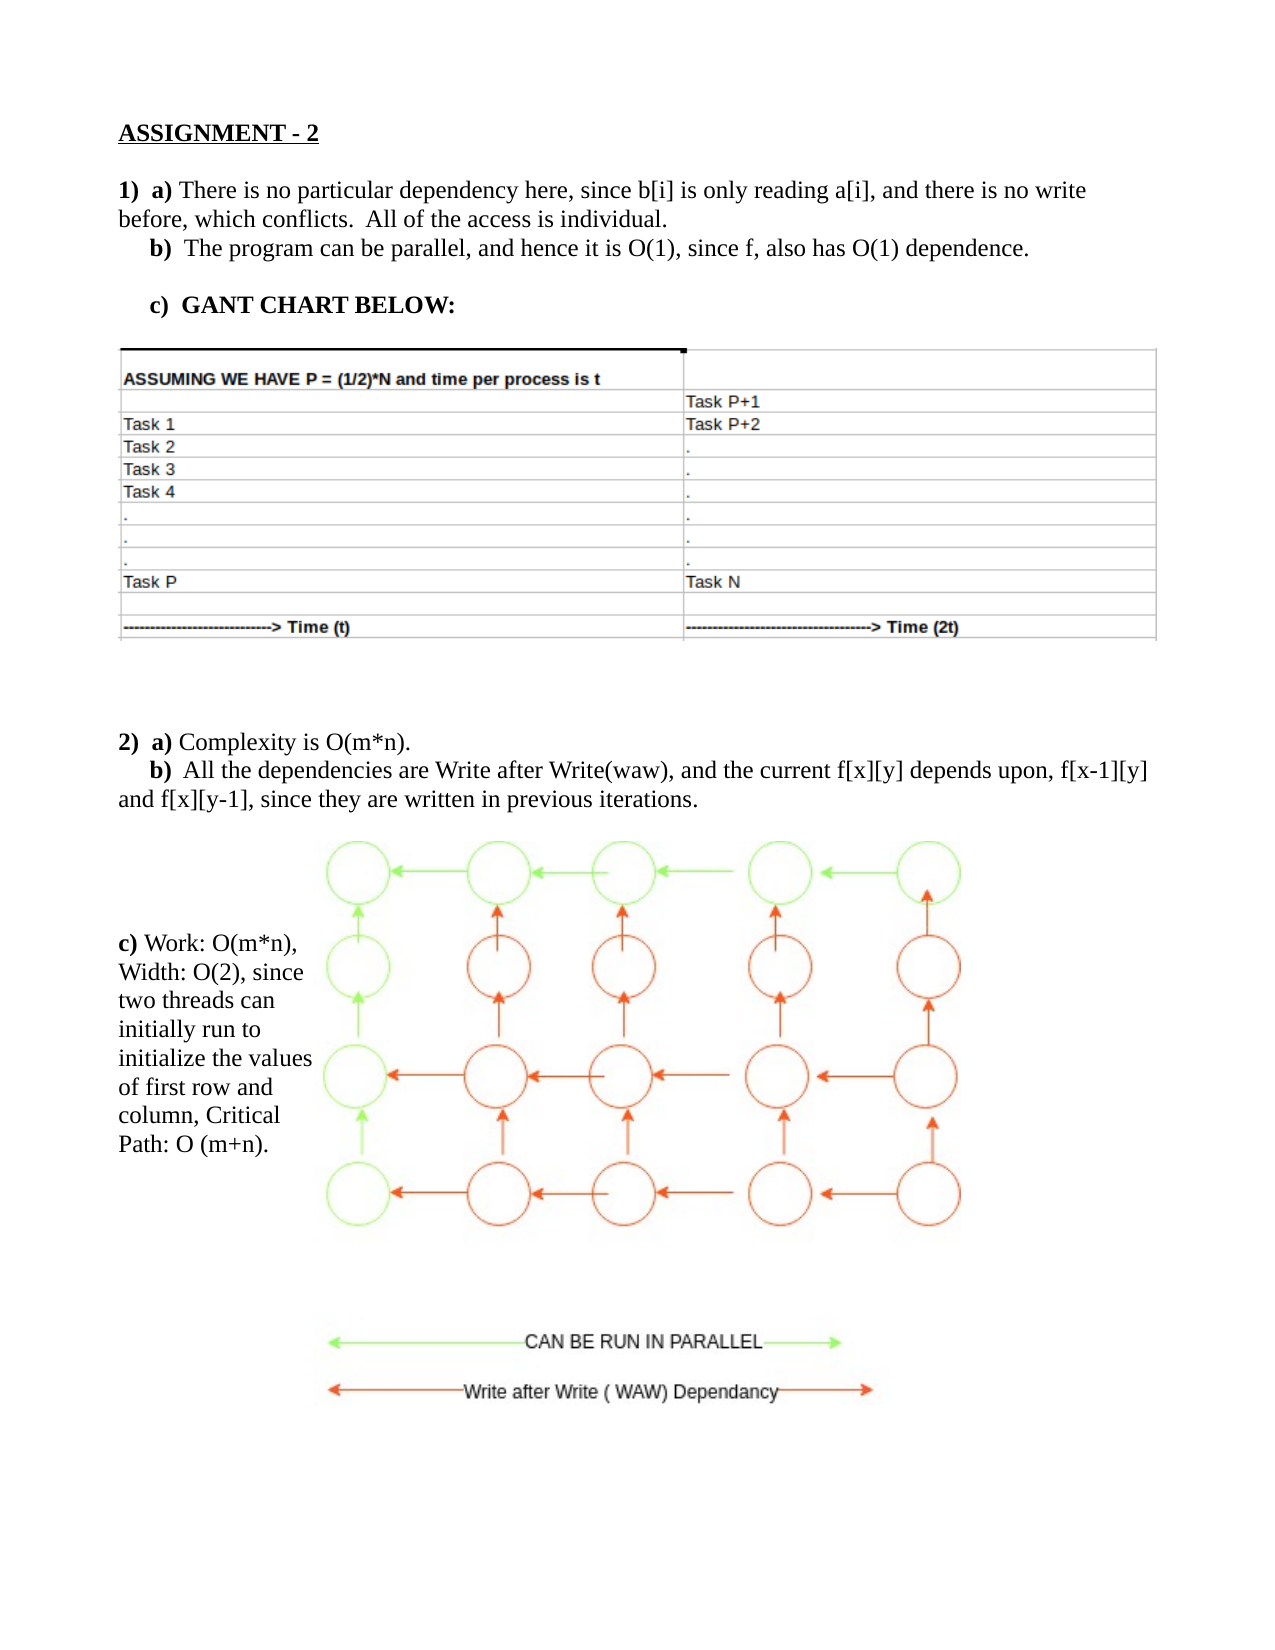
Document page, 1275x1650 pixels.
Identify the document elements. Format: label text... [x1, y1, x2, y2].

text 2) a) Complexity is O(m*n). [118, 727, 1157, 756]
text c) Work: O(m*n), Width: O(2), since two threads can initially run to initialize the values of first row and column, Critical Path: O (m+n). [118, 928, 314, 1158]
text [961, 928, 1157, 1158]
text b) The program can be parallel, and hence it is O(1), since f, also has O(1) dependence. [118, 233, 1157, 262]
text ASSIGNMENT - 2 [118, 118, 1157, 147]
text 1) a) There is no particular dependency here, since b[i] is only reading a[i], and there is no write before, which conflicts. All of the access is individual. [118, 176, 1157, 233]
picture [118, 348, 1157, 641]
text c) GANT CHART BELOW: [118, 291, 1157, 319]
text b) All the dependencies are Write after Write(waw), and the current f[x][y] depends upon, f[x-1][y] and f[x][y-1], since they are written in previous iterations. [118, 756, 1157, 813]
picture [314, 841, 961, 1405]
